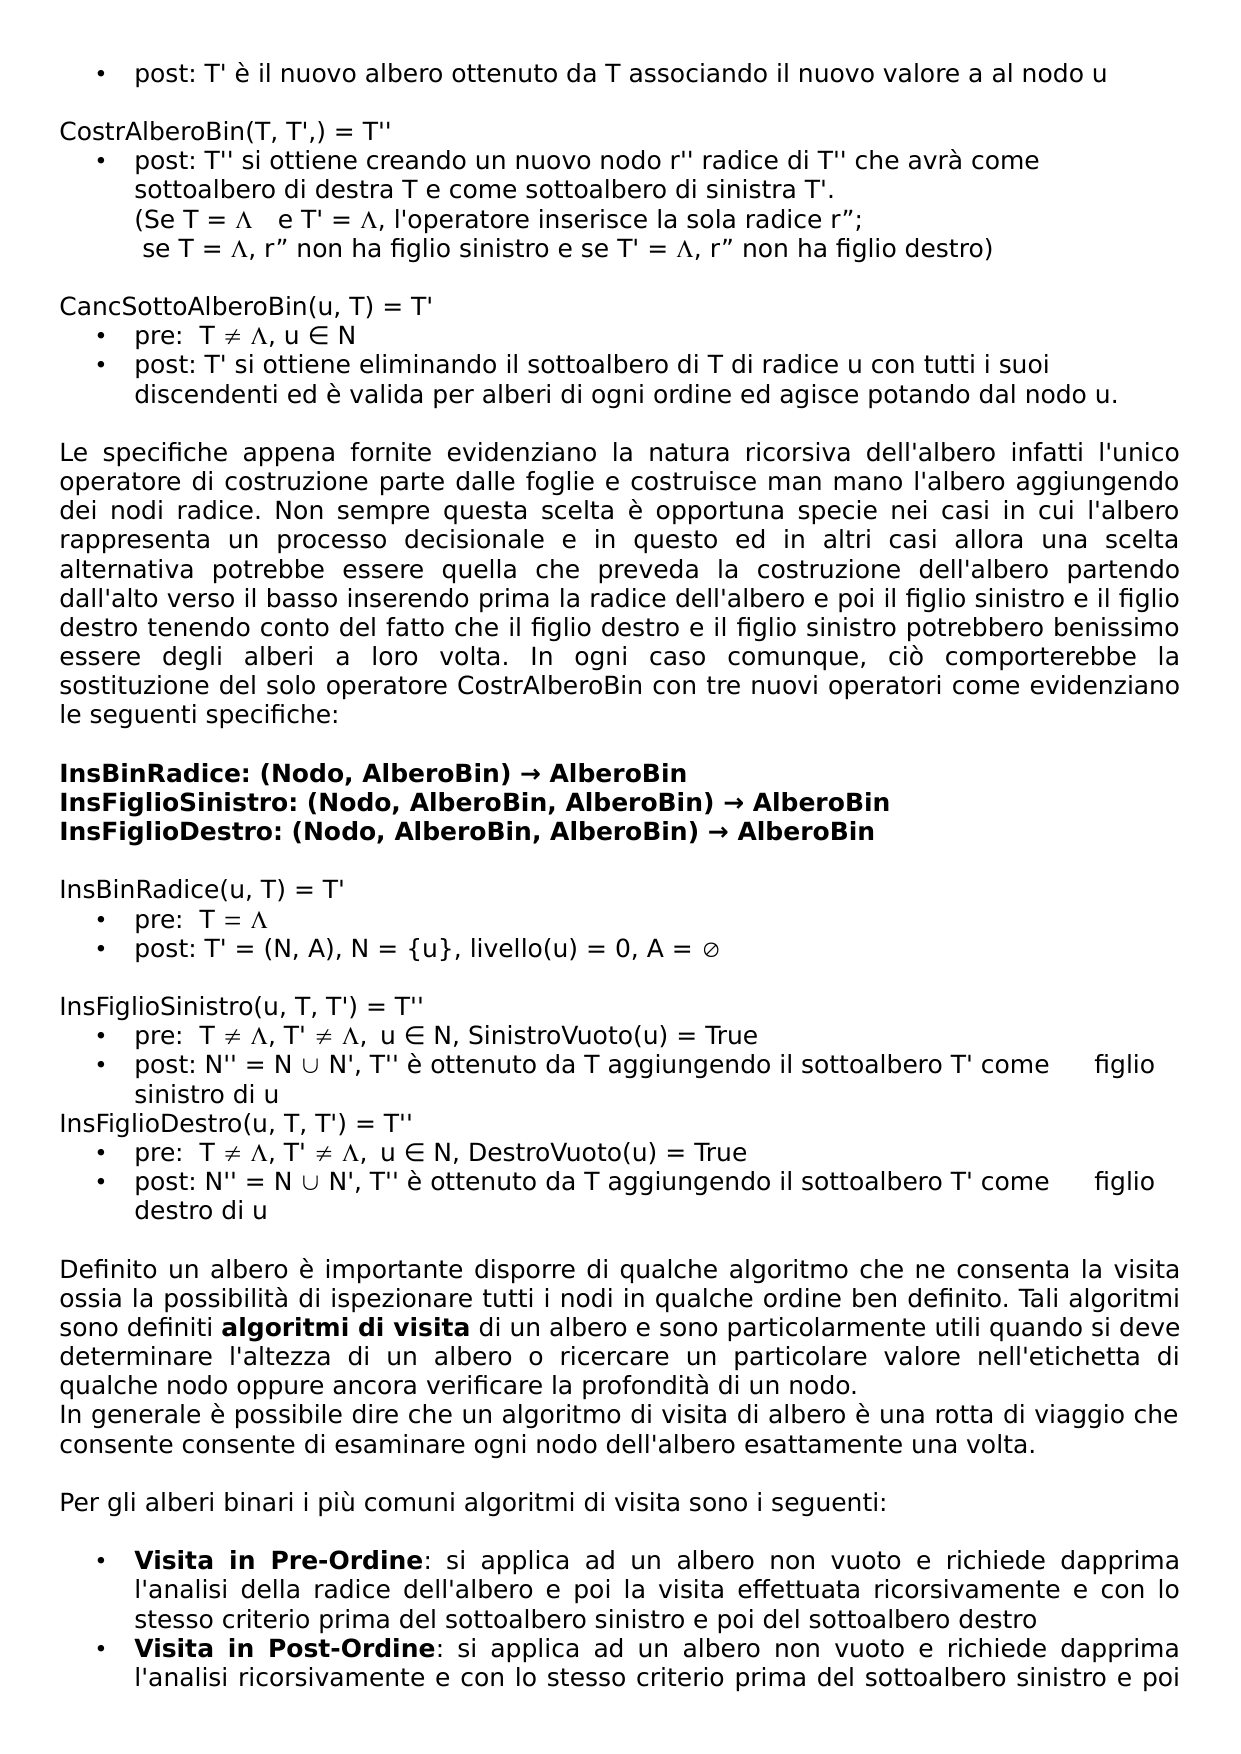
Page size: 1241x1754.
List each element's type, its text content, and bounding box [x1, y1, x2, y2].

text CancSottoAlberoBin(u, T) = T' [59, 292, 1181, 322]
text InsFiglioSinistro: (Nodo, AlberoBin, AlberoBin) → AlberoBin [59, 788, 1181, 817]
text InsBinRadice(u, T) = T' [59, 876, 1181, 905]
text Le specifiche appena fornite evidenziano la natura ricorsiva dell'albero infatti l'unico operatore di costruzione parte dalle foglie e costruisce man mano l'albero aggiungendo dei nodi radice. Non sempre questa scelta è opportuna specie nei casi in cui l'albero rappresenta un processo decisionale e in questo ed in altri casi allora una scelta alternativa potrebbe essere quella che preveda la costruzione dell'albero partendo dall'alto verso il basso inserendo prima la radice dell'albero e poi il figlio sinistro e il figlio destro tenendo conto del fatto che il figlio destro e il figlio sinistro potrebbero benissimo essere degli alberi a loro volta. In ogni caso comunque, ciò comporterebbe la sostituzione del solo operatore CostrAlberoBin con tre nuovi operatori come evidenziano le seguenti specifiche: [59, 438, 1181, 730]
text Definito un albero è importante disporre di qualche algoritmo che ne consenta la visita ossia la possibilità di ispezionare tutti i nodi in qualche ordine ben definito. Tali algoritmi sono definiti algoritmi di visita di un albero e sono particolarmente utili quando si deve determinare l'altezza di un albero o ricercare un particolare valore nell'etichetta di qualche nodo oppure ancora verificare la profondità di un nodo. [59, 1255, 1181, 1401]
list Visita in Post-Ordine: si applica ad un albero non vuoto e richiede dapprima l'analisi ricorsivamente e con lo stesso criterio prima del sottoalbero sinistro e poi [97, 1634, 1181, 1692]
text Per gli alberi binari i più comuni algoritmi di visita sono i seguenti: [59, 1488, 1181, 1517]
text In generale è possibile dire che un algoritmo di visita di albero è una rotta di viaggio che consente consente di esaminare ogni nodo dell'albero esattamente una volta. [59, 1401, 1181, 1459]
list post: N'' = N È N', T'' è ottenuto da T aggiungendo il sottoalbero T' come figlio destro di u [97, 1167, 1181, 1226]
list pre: T ¹ L, T' ¹ L, u ∈ N, DestroVuoto(u) = True [97, 1138, 1181, 1167]
list post: T'' si ottiene creando un nuovo nodo r'' radice di T'' che avrà come sottoalbero di destra T e come sottoalbero di sinistra T'. (Se T = L e T' = L, l'operatore inserisce la sola radice r”; se T = L, r” non ha figlio sinistro e se T' = L, r” non ha figlio destro) [97, 147, 1181, 263]
list post: T' = (N, A), N = {u}, livello(u) = 0, A = Æ [97, 934, 1181, 963]
list Visita in Pre-Ordine: si applica ad un albero non vuoto e richiede dapprima l'analisi della radice dell'albero e poi la visita effettuata ricorsivamente e con lo stesso criterio prima del sottoalbero sinistro e poi del sottoalbero destro [97, 1547, 1181, 1634]
list pre: T ¹ L, T' ¹ L, u ∈ N, SinistroVuoto(u) = True [97, 1022, 1181, 1051]
list post: T' si ottiene eliminando il sottoalbero di T di radice u con tutti i suoi discendenti ed è valida per alberi di ogni ordine ed agisce potando dal nodo u. [97, 351, 1181, 409]
text InsFiglioDestro: (Nodo, AlberoBin, AlberoBin) → AlberoBin [59, 817, 1181, 847]
text InsFiglioDestro(u, T, T') = T'' [59, 1109, 1181, 1138]
list post: N'' = N È N', T'' è ottenuto da T aggiungendo il sottoalbero T' come figlio sinistro di u [97, 1051, 1181, 1109]
list pre: T = L [97, 905, 1181, 934]
text CostrAlberoBin(T, T',) = T'' [59, 117, 1181, 147]
list pre: T ¹ L, u ∈ N [97, 322, 1181, 351]
list post: T' è il nuovo albero ottenuto da T associando il nuovo valore a al nodo u [97, 59, 1181, 88]
text InsBinRadice: (Nodo, AlberoBin) → AlberoBin [59, 759, 1181, 788]
text InsFiglioSinistro(u, T, T') = T'' [59, 992, 1181, 1022]
